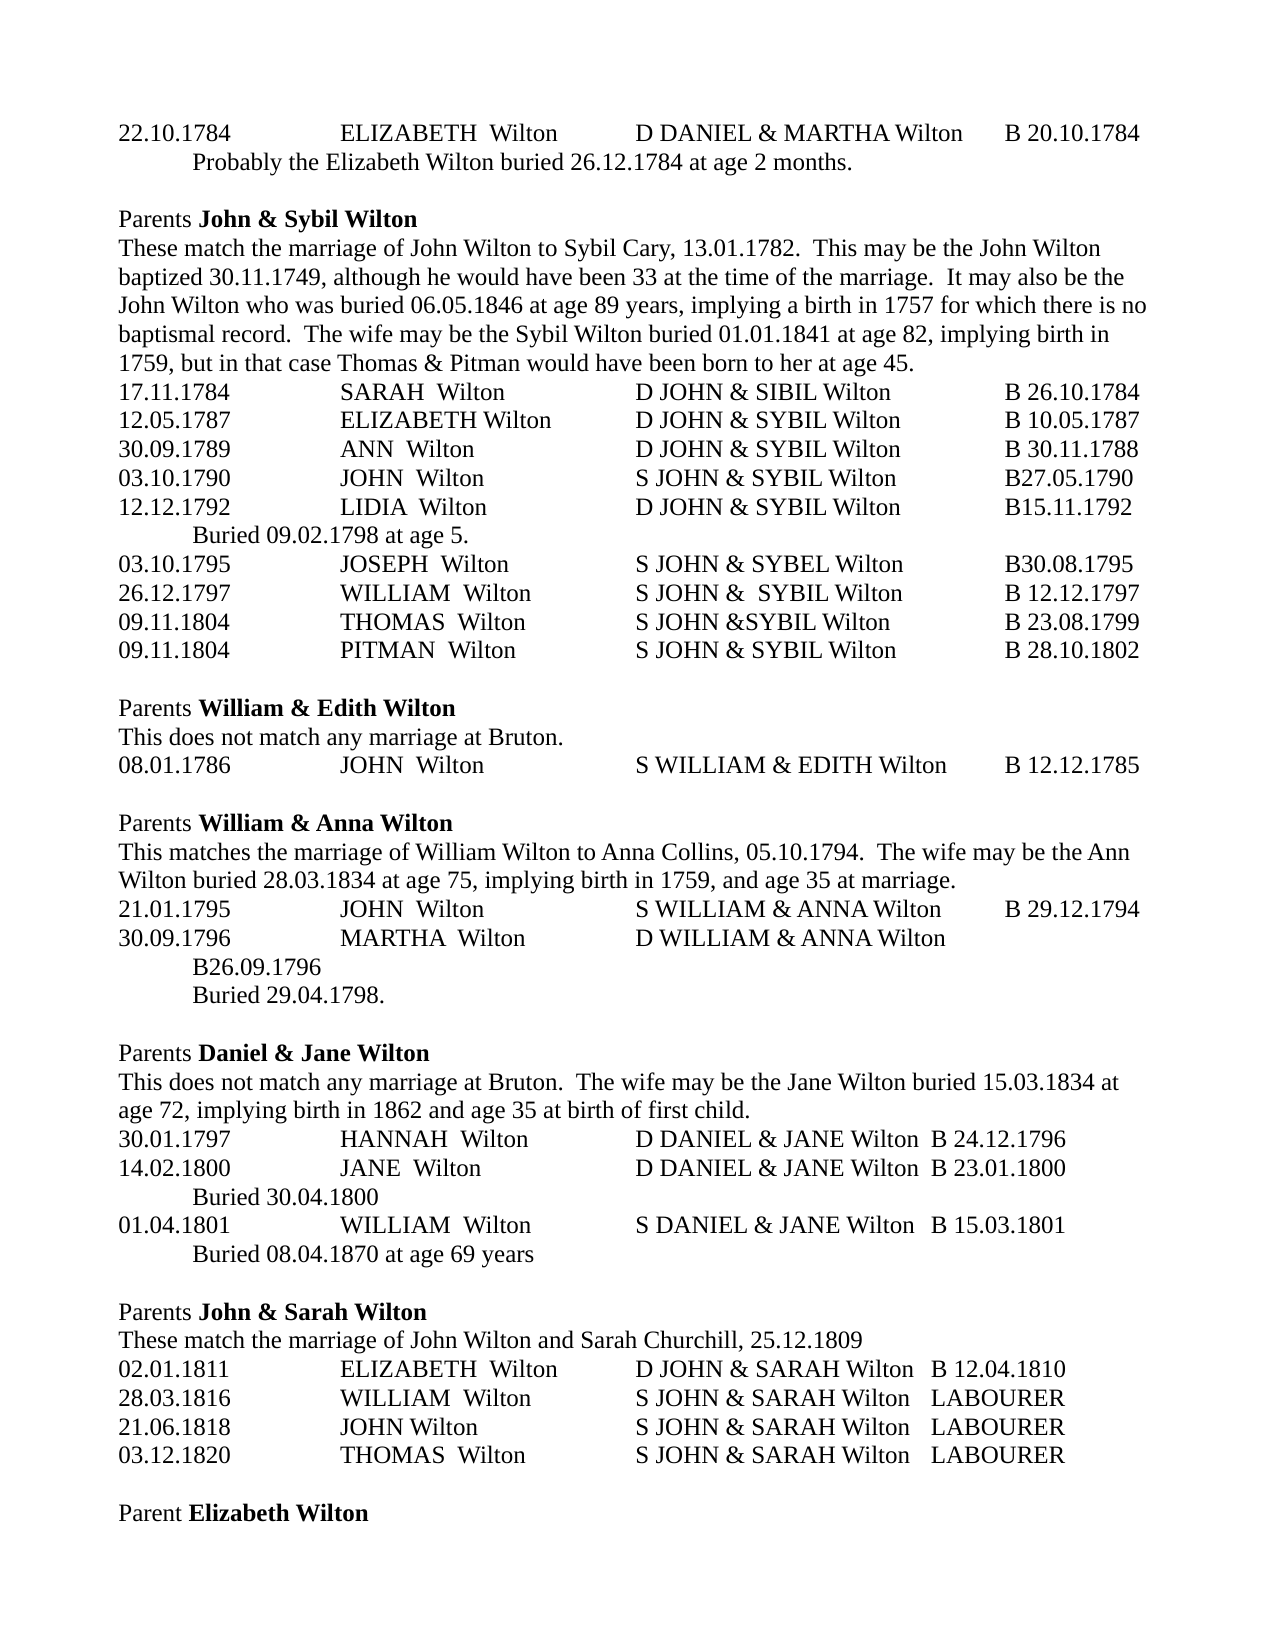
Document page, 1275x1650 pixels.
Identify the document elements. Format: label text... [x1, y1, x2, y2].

text 21.01.1795 JOHN Wilton S WILLIAM & ANNA Wilton B 29.12.1794 [118, 894, 1157, 923]
text 30.09.1796 MARTHA Wilton D WILLIAM & ANNA Wilton B26.09.1796 [118, 923, 1157, 981]
text Parents John & Sybil Wilton [118, 204, 1157, 233]
text These match the marriage of John Wilton and Sarah Churchill, 25.12.1809 [118, 1326, 1157, 1354]
text 28.03.1816 WILLIAM Wilton S JOHN & SARAH Wilton LABOURER [118, 1383, 1157, 1412]
text 12.05.1787 ELIZABETH Wilton D JOHN & SYBIL Wilton B 10.05.1787 [118, 406, 1157, 434]
text 12.12.1792 LIDIA Wilton D JOHN & SYBIL Wilton B15.11.1792 [118, 492, 1157, 521]
text This matches the marriage of William Wilton to Anna Collins, 05.10.1794. The wife may be the Ann Wilton buried 28.03.1834 at age 75, implying birth in 1759, and age 35 at marriage. [118, 837, 1157, 894]
text 03.10.1790 JOHN Wilton S JOHN & SYBIL Wilton B27.05.1790 [118, 463, 1157, 492]
text Parent Elizabeth Wilton [118, 1498, 1157, 1527]
text 30.09.1789 ANN Wilton D JOHN & SYBIL Wilton B 30.11.1788 [118, 434, 1157, 463]
text 09.11.1804 THOMAS Wilton S JOHN &SYBIL Wilton B 23.08.1799 [118, 607, 1157, 636]
text 22.10.1784 ELIZABETH Wilton D DANIEL & MARTHA Wilton B 20.10.1784 [118, 118, 1157, 147]
text Probably the Elizabeth Wilton buried 26.12.1784 at age 2 months. [118, 147, 1157, 176]
text Buried 09.02.1798 at age 5. [118, 521, 1157, 549]
text 08.01.1786 JOHN Wilton S WILLIAM & EDITH Wilton B 12.12.1785 [118, 751, 1157, 779]
text Parents William & Anna Wilton [118, 808, 1157, 837]
text Parents Daniel & Jane Wilton [118, 1038, 1157, 1067]
text 03.12.1820 THOMAS Wilton S JOHN & SARAH Wilton LABOURER [118, 1441, 1157, 1469]
text Parents William & Edith Wilton [118, 693, 1157, 722]
text 14.02.1800 JANE Wilton D DANIEL & JANE Wilton B 23.01.1800 [118, 1153, 1157, 1182]
text 21.06.1818 JOHN Wilton S JOHN & SARAH Wilton LABOURER [118, 1412, 1157, 1441]
text 17.11.1784 SARAH Wilton D JOHN & SIBIL Wilton B 26.10.1784 [118, 377, 1157, 406]
text 02.01.1811 ELIZABETH Wilton D JOHN & SARAH Wilton B 12.04.1810 [118, 1354, 1157, 1383]
text This does not match any marriage at Bruton. The wife may be the Jane Wilton buried 15.03.1834 at age 72, implying birth in 1862 and age 35 at birth of first child. [118, 1067, 1157, 1124]
text 01.04.1801 WILLIAM Wilton S DANIEL & JANE Wilton B 15.03.1801 [118, 1211, 1157, 1239]
text Buried 30.04.1800 [118, 1182, 1157, 1211]
text Buried 08.04.1870 at age 69 years [118, 1239, 1157, 1268]
text 03.10.1795 JOSEPH Wilton S JOHN & SYBEL Wilton B30.08.1795 [118, 549, 1157, 578]
text Parents John & Sarah Wilton [118, 1297, 1157, 1326]
text 26.12.1797 WILLIAM Wilton S JOHN & SYBIL Wilton B 12.12.1797 [118, 578, 1157, 607]
text This does not match any marriage at Bruton. [118, 722, 1157, 751]
text 30.01.1797 HANNAH Wilton D DANIEL & JANE Wilton B 24.12.1796 [118, 1124, 1157, 1153]
text 09.11.1804 PITMAN Wilton S JOHN & SYBIL Wilton B 28.10.1802 [118, 636, 1157, 664]
text These match the marriage of John Wilton to Sybil Cary, 13.01.1782. This may be the John Wilton baptized 30.11.1749, although he would have been 33 at the time of the marriage. It may also be the John Wilton who was buried 06.05.1846 at age 89 years, implying a birth in 1757 for which there is no baptismal record. The wife may be the Sybil Wilton buried 01.01.1841 at age 82, implying birth in 1759, but in that case Thomas & Pitman would have been born to her at age 45. [118, 233, 1157, 377]
text Buried 29.04.1798. [118, 981, 1157, 1009]
